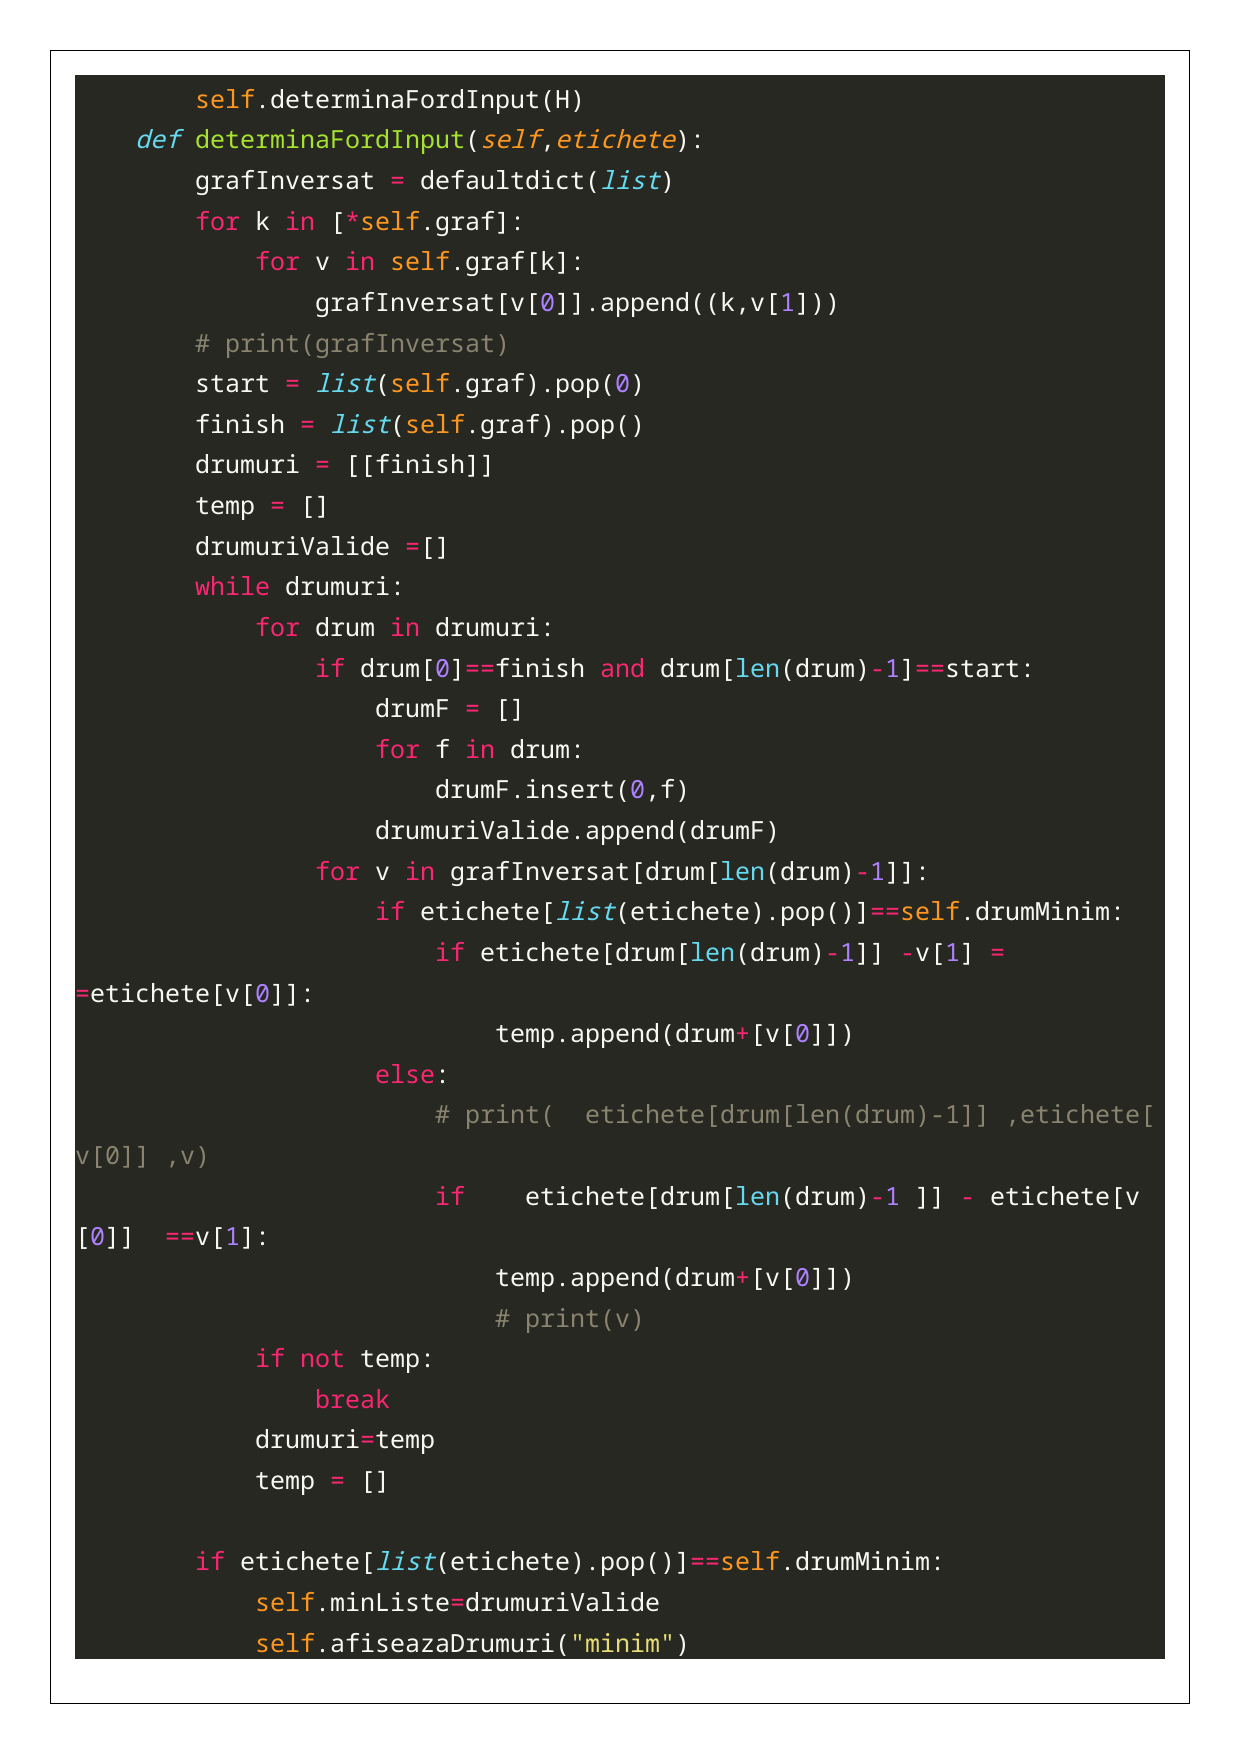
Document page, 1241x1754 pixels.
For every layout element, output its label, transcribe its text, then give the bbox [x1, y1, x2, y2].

text if etichete[list(etichete).pop()]==self.drumMinim: [75, 1537, 1165, 1578]
text if etichete[drum[len(drum)-1]] -v[1] ==etichete[v[0]]: [75, 928, 1165, 1009]
text start = list(self.graf).pop(0) [75, 359, 1165, 400]
text for v in self.graf[k]: [75, 237, 1165, 278]
text if etichete[drum[len(drum)-1 ]] - etichete[v[0]] ==v[1]: [75, 1172, 1165, 1253]
text if drum[0]==finish and drum[len(drum)-1]==start: [75, 644, 1165, 684]
text if not temp: [75, 1334, 1165, 1375]
text grafInversat = defaultdict(list) [75, 156, 1165, 197]
text for k in [*self.graf]: [75, 197, 1165, 237]
text # print(grafInversat) [75, 319, 1165, 359]
text drumuri = [[finish]] [75, 441, 1165, 481]
text else: [75, 1050, 1165, 1091]
text def determinaFordInput(self,etichete): [75, 116, 1165, 156]
text self.determinaFordInput(H) [75, 75, 1165, 116]
text temp.append(drum+[v[0]]) [75, 1009, 1165, 1050]
text for v in grafInversat[drum[len(drum)-1]]: [75, 847, 1165, 887]
text self.afiseazaDrumuri("minim") [75, 1619, 1165, 1659]
text drumuriValide =[] [75, 522, 1165, 562]
text finish = list(self.graf).pop() [75, 400, 1165, 441]
text temp.append(drum+[v[0]]) [75, 1253, 1165, 1294]
text for f in drum: [75, 725, 1165, 766]
text drumuriValide.append(drumF) [75, 806, 1165, 847]
text temp = [] [75, 481, 1165, 522]
text drumF = [] [75, 684, 1165, 725]
text # print( etichete[drum[len(drum)-1]] ,etichete[v[0]] ,v) [75, 1091, 1165, 1172]
text grafInversat[v[0]].append((k,v[1])) [75, 278, 1165, 319]
text # print(v) [75, 1294, 1165, 1334]
text drumuri=temp [75, 1416, 1165, 1456]
text self.minListe=drumuriValide [75, 1578, 1165, 1619]
text if etichete[list(etichete).pop()]==self.drumMinim: [75, 887, 1165, 928]
text temp = [] [75, 1456, 1165, 1497]
text for drum in drumuri: [75, 603, 1165, 644]
text break [75, 1375, 1165, 1416]
text drumF.insert(0,f) [75, 766, 1165, 806]
text while drumuri: [75, 562, 1165, 603]
